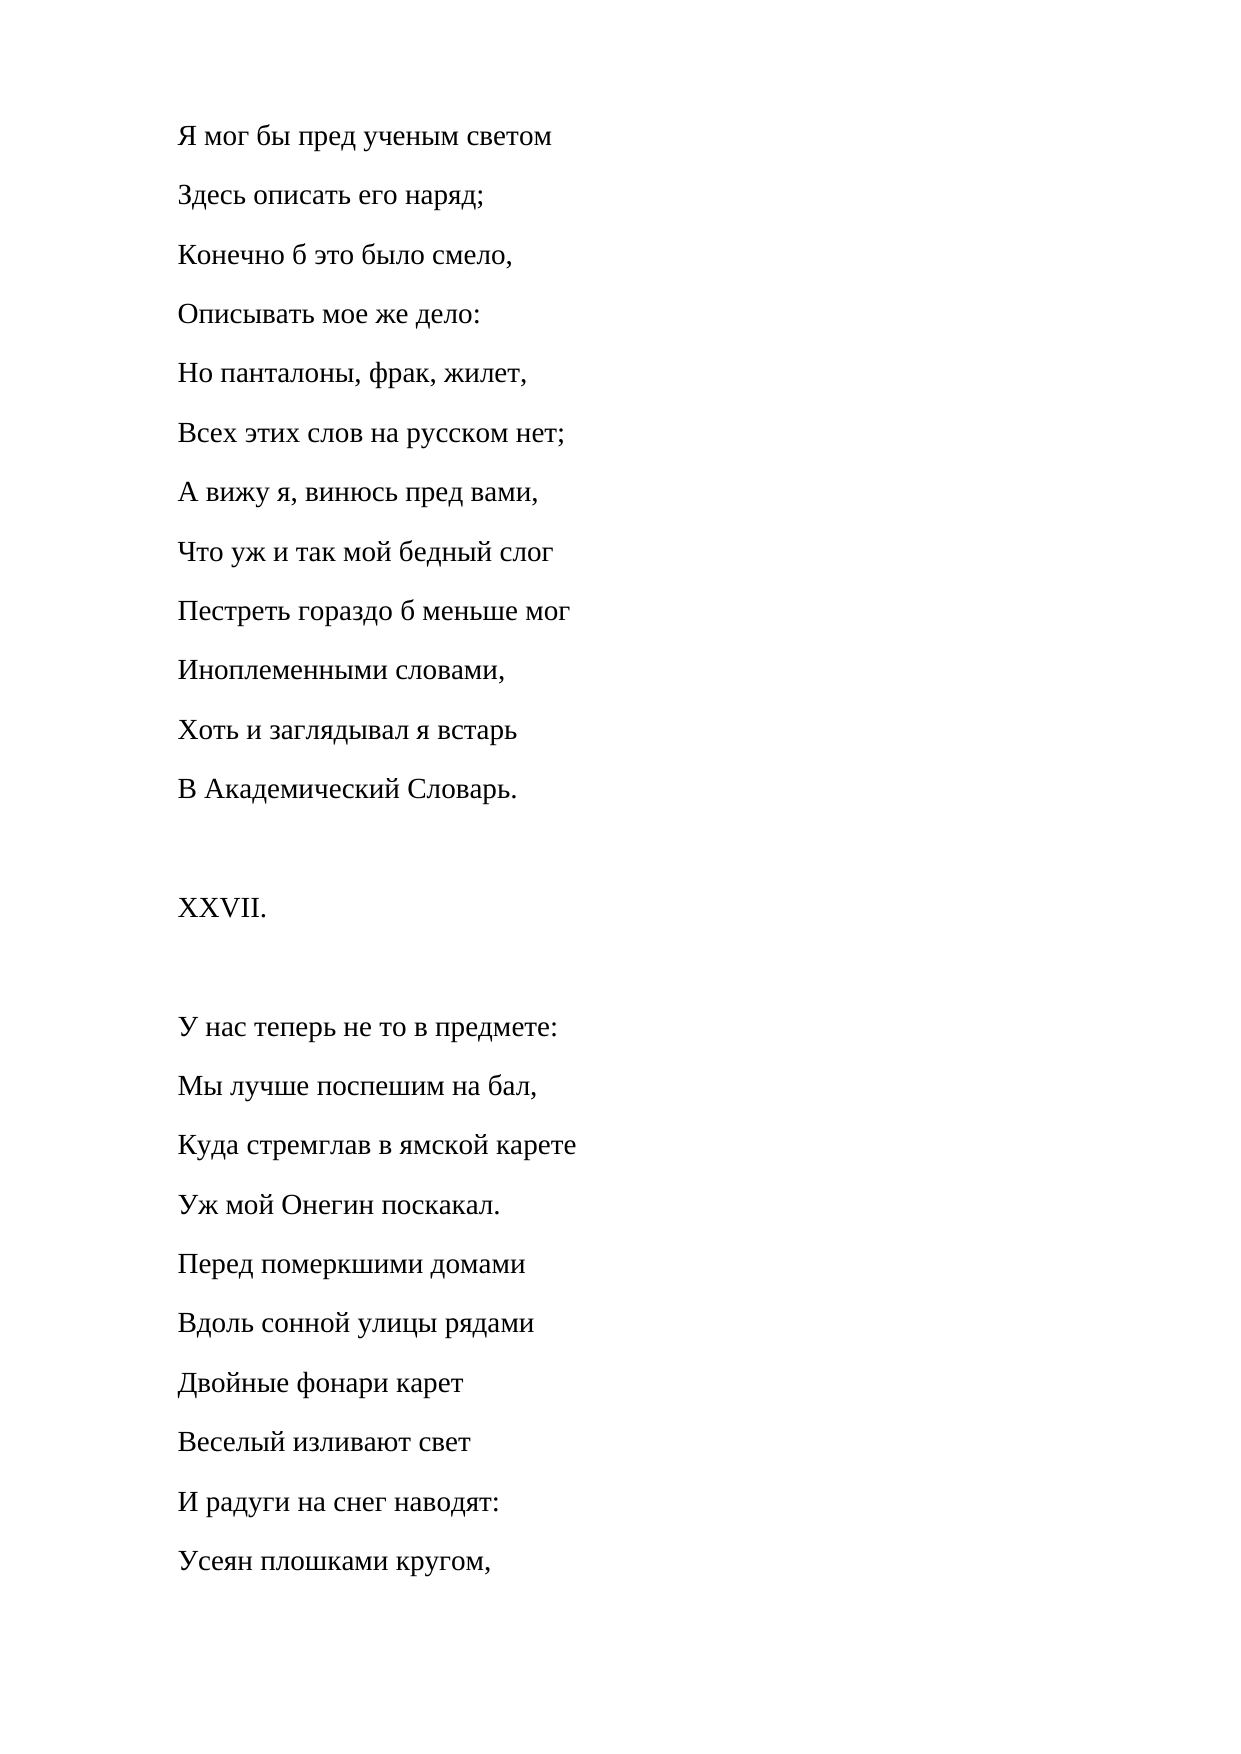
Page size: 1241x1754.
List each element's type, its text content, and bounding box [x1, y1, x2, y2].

text Здесь описать его наряд; [177, 177, 1152, 211]
text У нас теперь не то в предмете: [177, 1009, 1152, 1042]
text Конечно б это было смело, [177, 237, 1152, 270]
text Всех этих слов на русском нет; [177, 415, 1152, 448]
text Я мог бы пред ученым светом [177, 118, 1152, 152]
text Перед померкшими домами [177, 1246, 1152, 1280]
text Но панталоны, фрак, жилет, [177, 356, 1152, 389]
text Иноплеменными словами, [177, 652, 1152, 686]
text Пестреть гораздо б меньше мог [177, 593, 1152, 627]
text Уж мой Онегин поскакал. [177, 1187, 1152, 1220]
text Что уж и так мой бедный слог [177, 534, 1152, 567]
text В Академический Словарь. [177, 771, 1152, 805]
text А вижу я, винюсь пред вами, [177, 474, 1152, 508]
text Усеян плошками кругом, [177, 1543, 1152, 1577]
text Описывать мое же дело: [177, 296, 1152, 330]
text Веселый изливают свет [177, 1424, 1152, 1458]
text И радуги на снег наводят: [177, 1484, 1152, 1517]
text Двойные фонари карет [177, 1365, 1152, 1398]
text Вдоль сонной улицы рядами [177, 1306, 1152, 1339]
text Хоть и заглядывал я встарь [177, 712, 1152, 745]
text Мы лучше поспешим на бал, [177, 1068, 1152, 1102]
text Куда стремглав в ямской карете [177, 1127, 1152, 1161]
text XXVII. [177, 890, 1152, 923]
